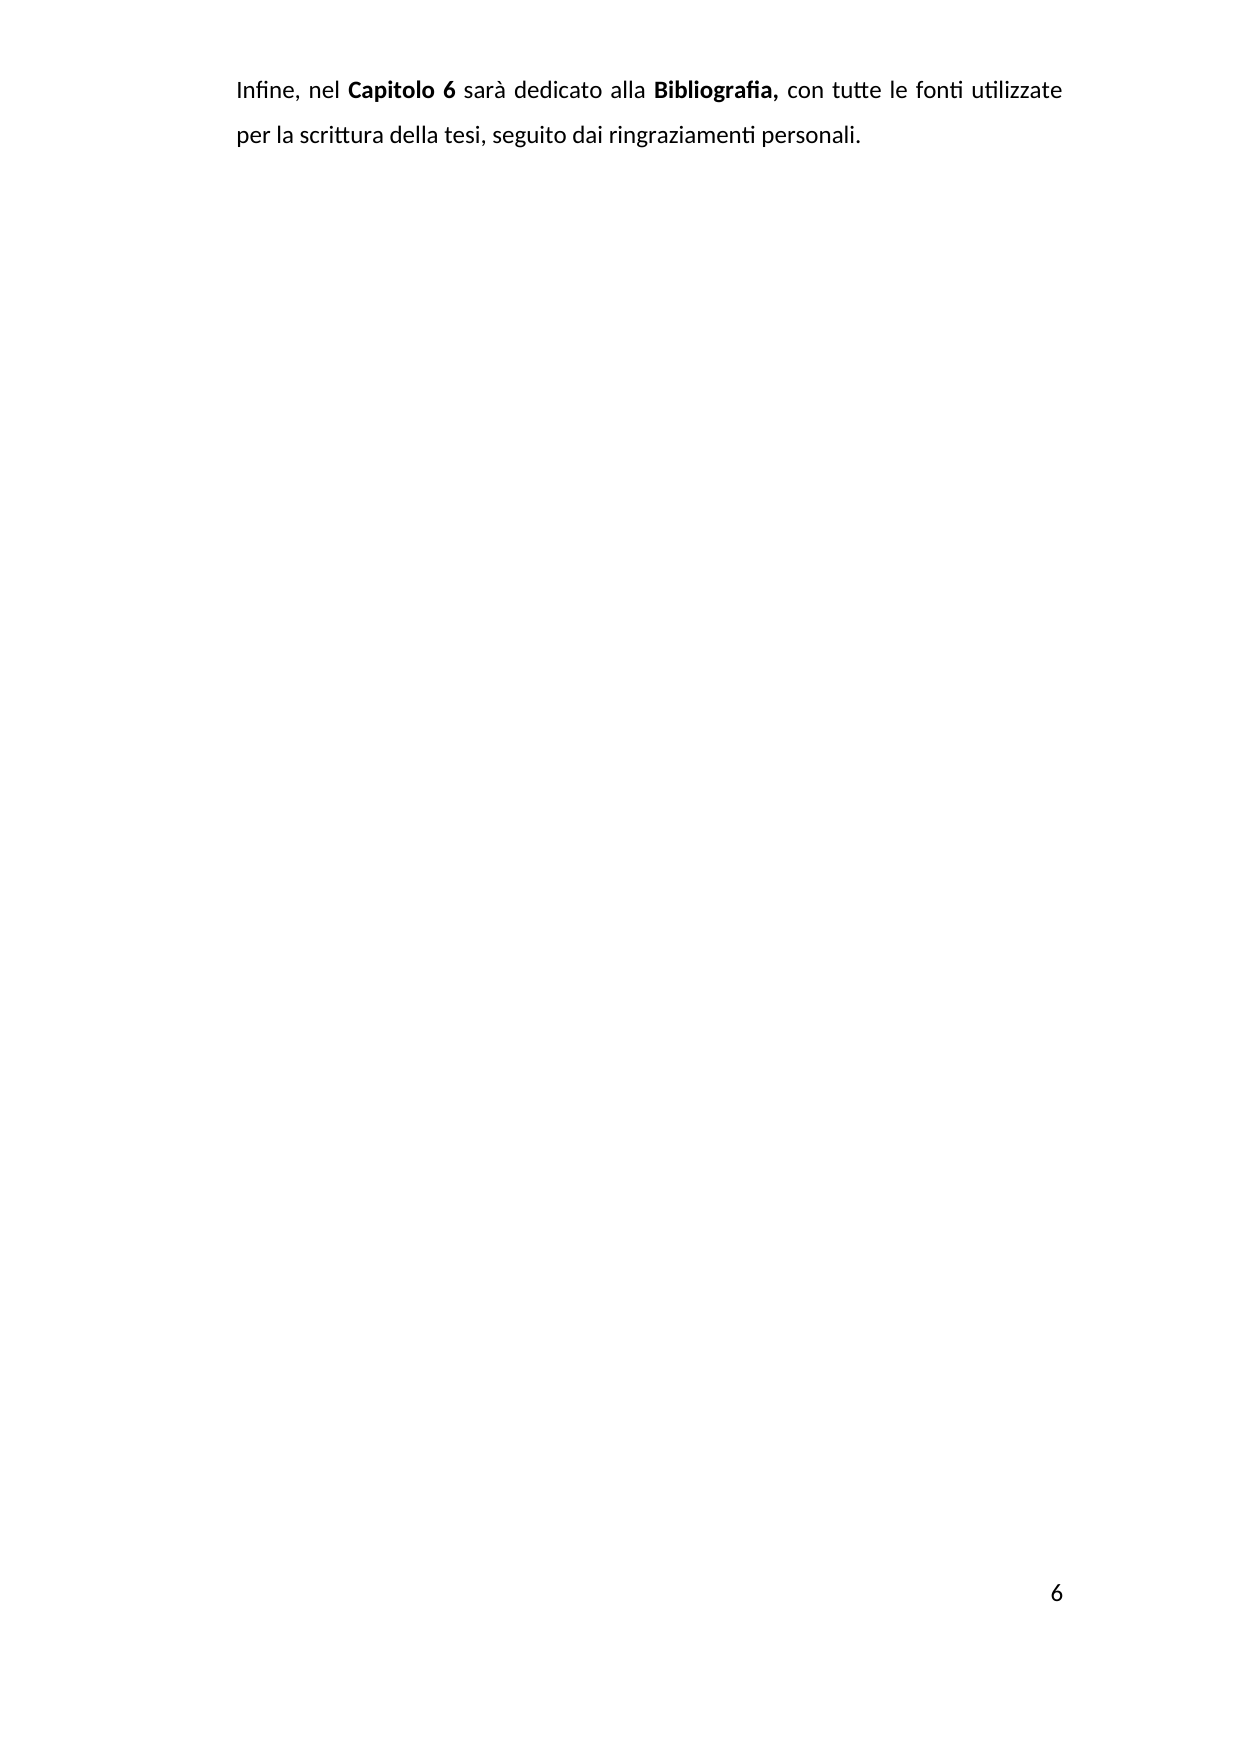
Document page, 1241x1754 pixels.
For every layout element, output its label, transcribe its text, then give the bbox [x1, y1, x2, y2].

text Infine, nel Capitolo 6 sarà dedicato alla Bibliografia, con tutte le fonti utilizzate per la scrittura della tesi, seguito dai ringraziamenti personali. [236, 74, 1063, 150]
